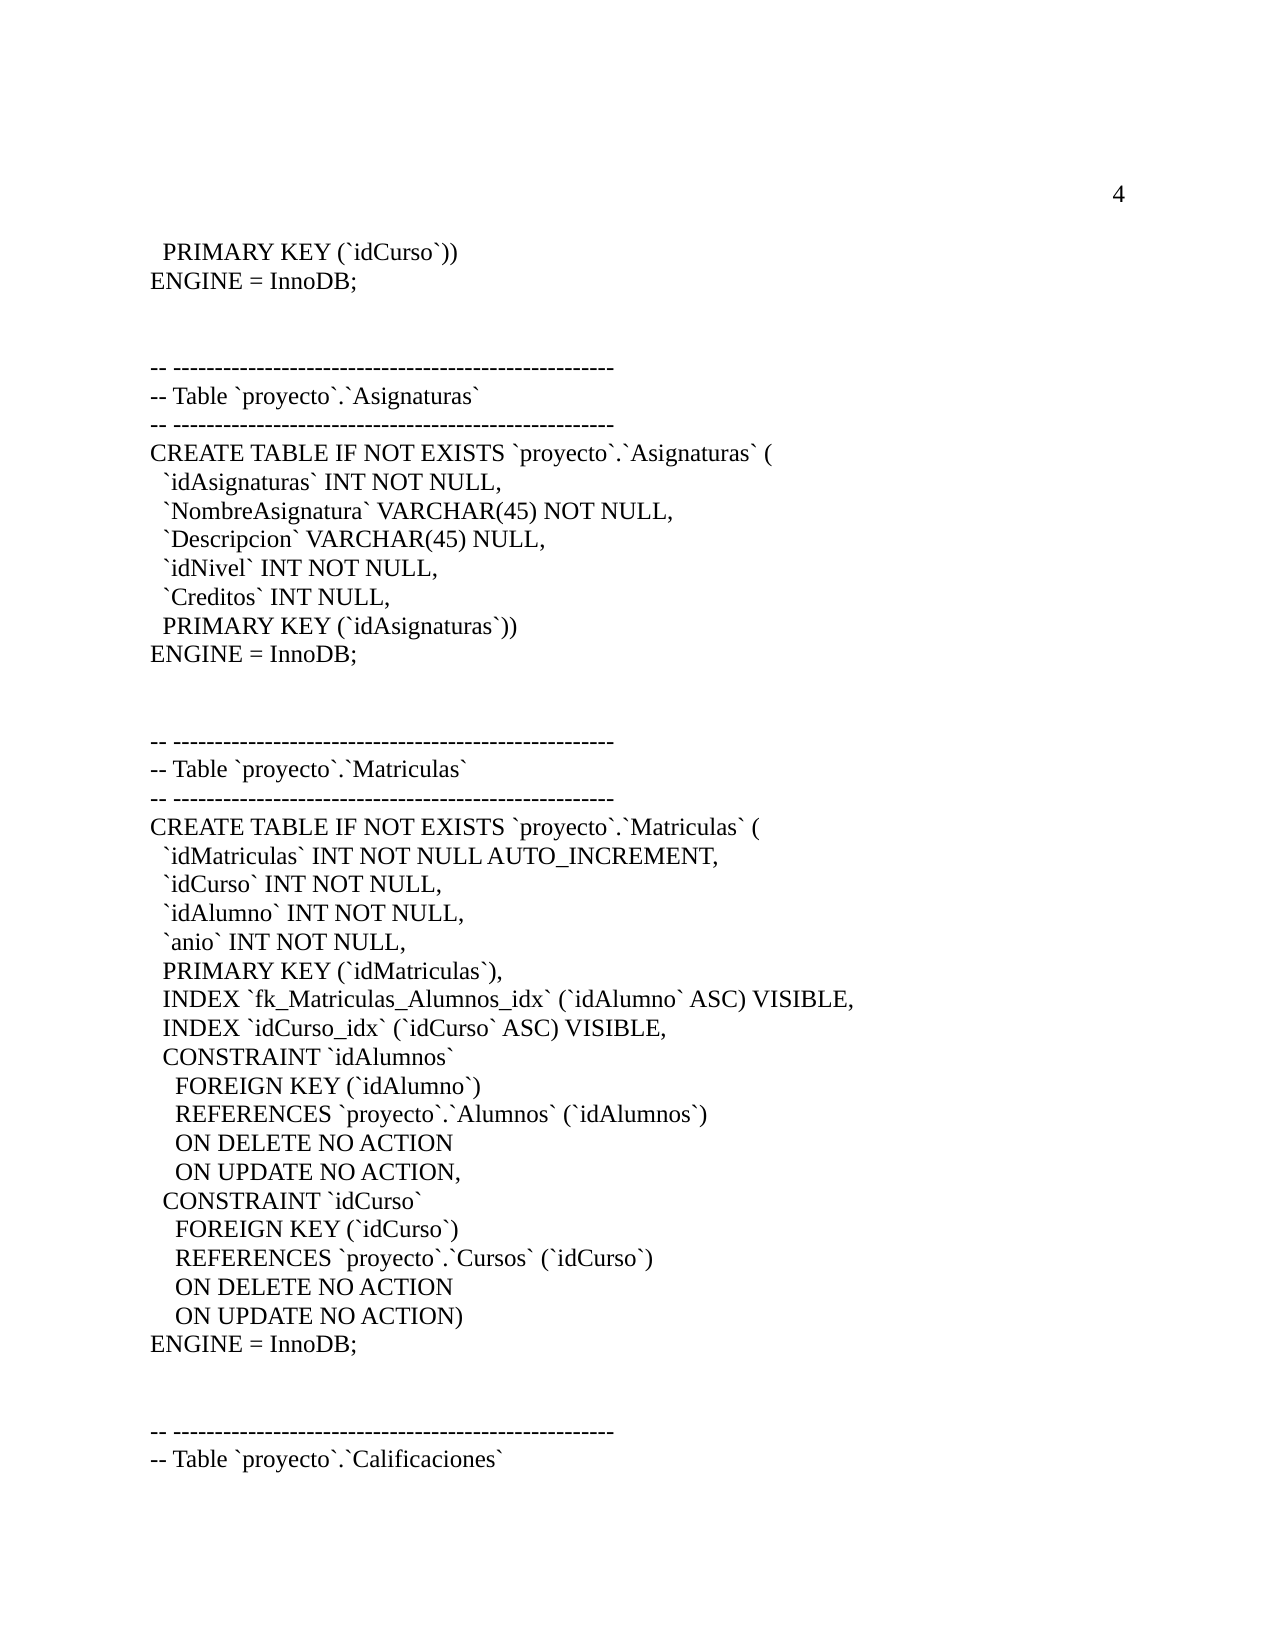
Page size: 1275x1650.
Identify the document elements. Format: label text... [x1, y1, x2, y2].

text `NombreAsignatura` VARCHAR(45) NOT NULL, [150, 496, 1125, 524]
text CREATE TABLE IF NOT EXISTS `proyecto`.`Asignaturas` ( [150, 438, 1125, 467]
text CONSTRAINT `idAlumnos` [150, 1042, 1125, 1071]
text `anio` INT NOT NULL, [150, 927, 1125, 956]
text ENGINE = InnoDB; [150, 639, 1125, 668]
text `idAlumno` INT NOT NULL, [150, 898, 1125, 927]
text PRIMARY KEY (`idCurso`)) [150, 237, 1125, 266]
text ON DELETE NO ACTION [150, 1128, 1125, 1157]
text -- Table `proyecto`.`Matriculas` [150, 754, 1125, 783]
text `Descripcion` VARCHAR(45) NULL, [150, 524, 1125, 553]
text CONSTRAINT `idCurso` [150, 1186, 1125, 1214]
text -- Table `proyecto`.`Asignaturas` [150, 381, 1125, 409]
text -- ----------------------------------------------------- [150, 352, 1125, 381]
text `idNivel` INT NOT NULL, [150, 553, 1125, 582]
text `idCurso` INT NOT NULL, [150, 869, 1125, 898]
text INDEX `fk_Matriculas_Alumnos_idx` (`idAlumno` ASC) VISIBLE, [150, 984, 1125, 1013]
text ON DELETE NO ACTION [150, 1272, 1125, 1301]
text -- Table `proyecto`.`Calificaciones` [150, 1444, 1125, 1473]
text REFERENCES `proyecto`.`Alumnos` (`idAlumnos`) [150, 1099, 1125, 1128]
text `idAsignaturas` INT NOT NULL, [150, 467, 1125, 496]
text ENGINE = InnoDB; [150, 1329, 1125, 1358]
text ENGINE = InnoDB; [150, 266, 1125, 294]
text ON UPDATE NO ACTION, [150, 1157, 1125, 1186]
text PRIMARY KEY (`idMatriculas`), [150, 956, 1125, 984]
text CREATE TABLE IF NOT EXISTS `proyecto`.`Matriculas` ( [150, 812, 1125, 841]
text -- ----------------------------------------------------- [150, 726, 1125, 754]
text -- ----------------------------------------------------- [150, 409, 1125, 438]
text -- ----------------------------------------------------- [150, 1416, 1125, 1444]
text FOREIGN KEY (`idCurso`) [150, 1214, 1125, 1243]
text REFERENCES `proyecto`.`Cursos` (`idCurso`) [150, 1243, 1125, 1272]
text `Creditos` INT NULL, [150, 582, 1125, 611]
text -- ----------------------------------------------------- [150, 783, 1125, 812]
text INDEX `idCurso_idx` (`idCurso` ASC) VISIBLE, [150, 1013, 1125, 1042]
text FOREIGN KEY (`idAlumno`) [150, 1071, 1125, 1099]
text `idMatriculas` INT NOT NULL AUTO_INCREMENT, [150, 841, 1125, 869]
text ON UPDATE NO ACTION) [150, 1301, 1125, 1329]
text PRIMARY KEY (`idAsignaturas`)) [150, 611, 1125, 639]
